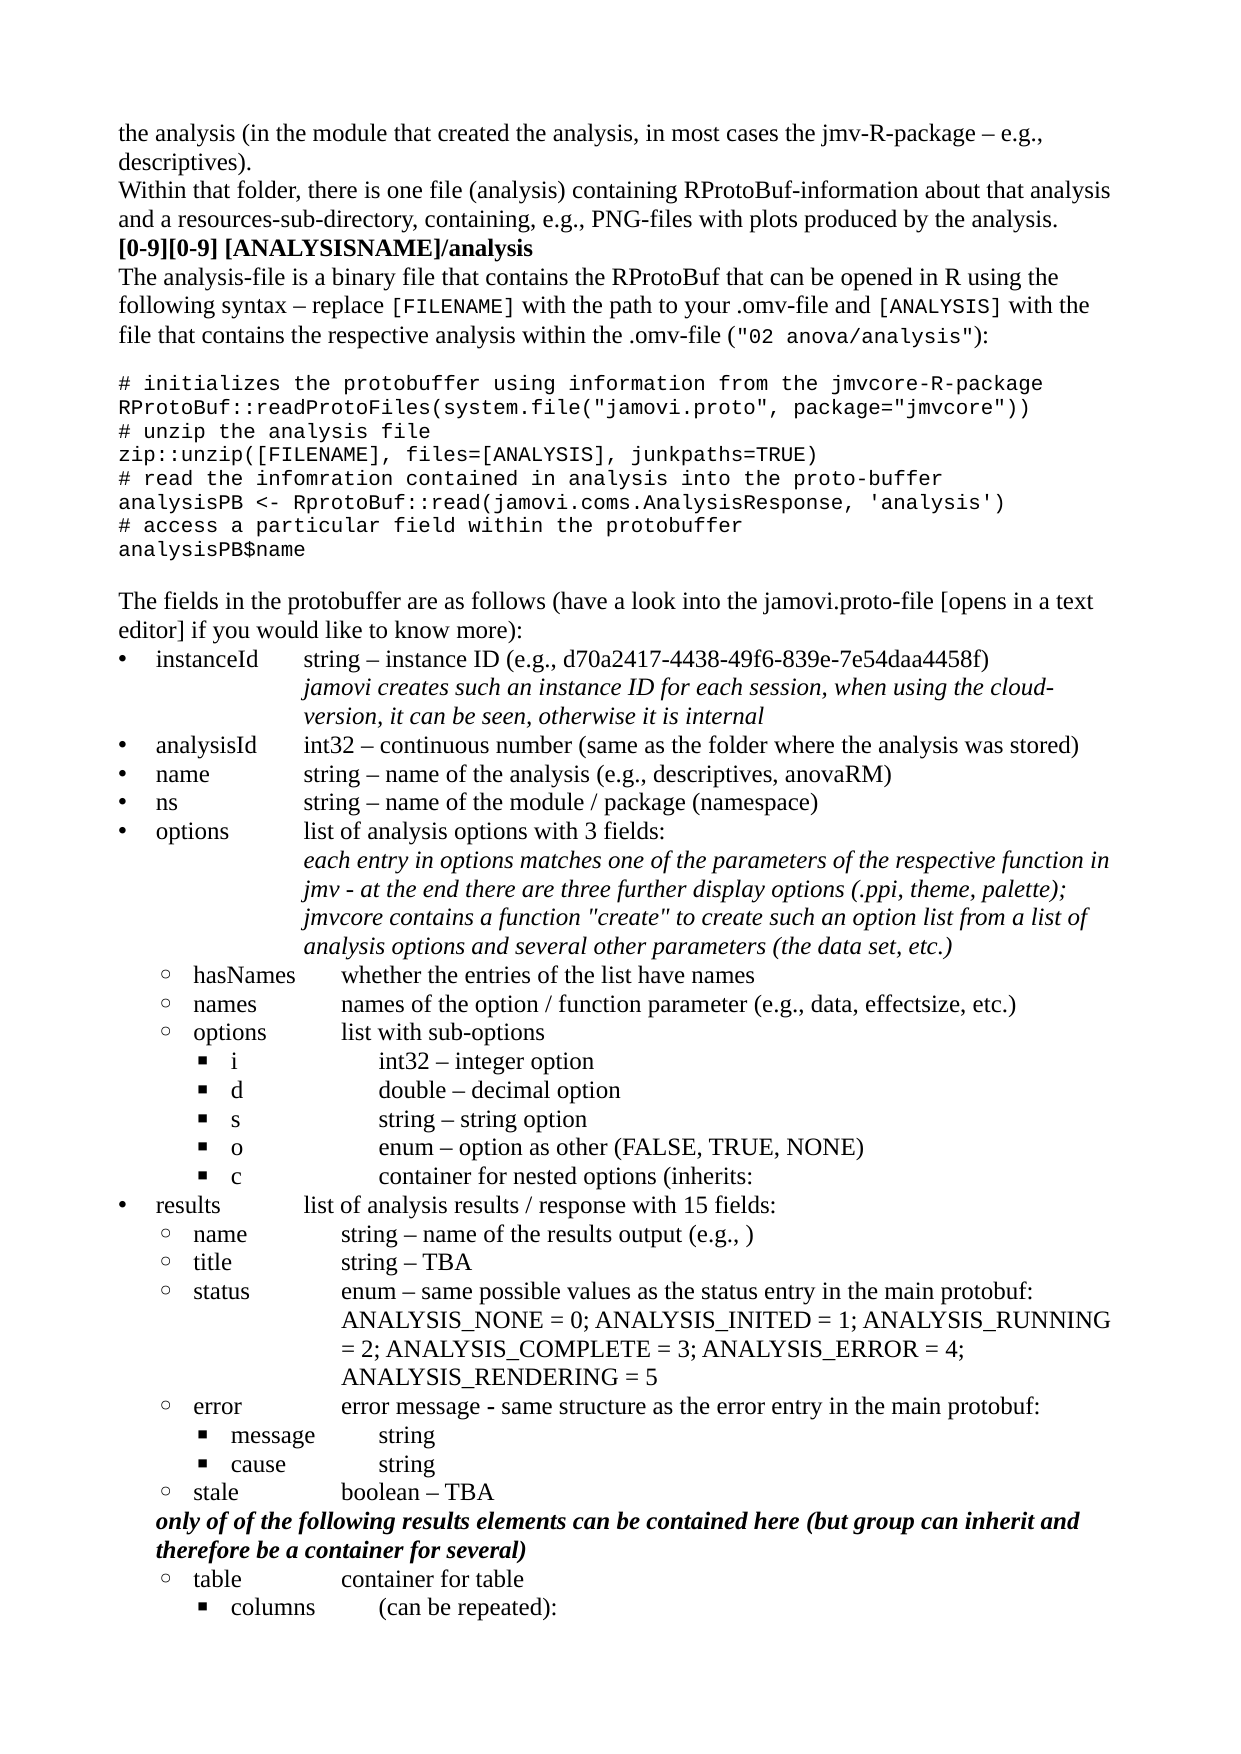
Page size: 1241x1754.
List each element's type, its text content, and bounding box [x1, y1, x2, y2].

text # access a particular field within the protobuffer [118, 515, 1122, 539]
list table container for table [156, 1564, 1122, 1592]
list only of of the following results elements can be contained here (but group can inherit and therefore be a container for several) [118, 1506, 1122, 1564]
list i int32 – integer option [193, 1046, 1122, 1075]
text The analysis-file is a binary file that contains the RProtoBuf that can be opened in R using the following syntax – replace [FILENAME] with the path to your .omv-file and [ANALYSIS] with the file that contains the respective analysis within the .omv-file ("02 anova/analysis"): [118, 262, 1122, 350]
list name string – name of the analysis (e.g., descriptives, anovaRM) [118, 759, 1122, 787]
list options list of analysis options with 3 fields: each entry in options matches one of the parameters of the respective function in jmv - at the end there are three further display options (.ppi, theme, palette); jmvcore contains a function "create" to create such an option list from a list of analysis options and several other parameters (the data set, etc.) [118, 816, 1122, 960]
list names names of the option / function parameter (e.g., data, effectsize, etc.) [156, 989, 1122, 1017]
list ns string – name of the module / package (namespace) [118, 787, 1122, 816]
list status enum – same possible values as the status entry in the main protobuf: ANALYSIS_NONE = 0; ANALYSIS_INITED = 1; ANALYSIS_RUNNING = 2; ANALYSIS_COMPLETE = 3; ANALYSIS_ERROR = 4; ANALYSIS_RENDERING = 5 [156, 1276, 1122, 1391]
text zip::unzip([FILENAME], files=[ANALYSIS], junkpaths=TRUE) [118, 444, 1122, 468]
text # unzip the analysis file [118, 421, 1122, 444]
list cause string [193, 1449, 1122, 1477]
list options list with sub-options [156, 1017, 1122, 1046]
list name string – name of the results output (e.g., ) [156, 1219, 1122, 1247]
list message string [193, 1420, 1122, 1449]
list hasNames whether the entries of the list have names [156, 960, 1122, 989]
list d double – decimal option [193, 1075, 1122, 1104]
list error error message - same structure as the error entry in the main protobuf: [156, 1391, 1122, 1420]
list o enum – option as other (FALSE, TRUE, NONE) [193, 1132, 1122, 1161]
list instanceId string – instance ID (e.g., d70a2417-4438-49f6-839e-7e54daa4458f) jamovi creates such an instance ID for each session, when using the cloud- version, it can be seen, otherwise it is internal [118, 644, 1122, 730]
list analysisId int32 – continuous number (same as the folder where the analysis was stored) [118, 730, 1122, 759]
list results list of analysis results / response with 15 fields: [118, 1190, 1122, 1219]
list s string – string option [193, 1104, 1122, 1132]
text analysisPB <- RprotoBuf::read(jamovi.coms.AnalysisResponse, 'analysis') [118, 492, 1122, 515]
list title string – TBA [156, 1247, 1122, 1276]
text analysisPB$name [118, 539, 1122, 563]
list stale boolean – TBA [156, 1477, 1122, 1506]
text Within that folder, there is one file (analysis) containing RProtoBuf-information about that analysis and a resources-sub-directory, containing, e.g., PNG-files with plots produced by the analysis. [118, 176, 1122, 233]
text [0-9][0-9] [ANALYSISNAME]/analysis [118, 233, 1122, 262]
list columns (can be repeated): [193, 1592, 1122, 1621]
text RProtoBuf::readProtoFiles(system.file("jamovi.proto", package="jmvcore")) [118, 397, 1122, 421]
text the analysis (in the module that created the analysis, in most cases the jmv-R-package – e.g., descriptives). [118, 118, 1122, 176]
text # read the infomration contained in analysis into the proto-buffer [118, 468, 1122, 492]
text # initializes the protobuffer using information from the jmvcore-R-package [118, 373, 1122, 397]
text The fields in the protobuffer are as follows (have a look into the jamovi.proto-file [opens in a text editor] if you would like to know more): [118, 586, 1122, 644]
list c container for nested options (inherits: [193, 1161, 1122, 1190]
